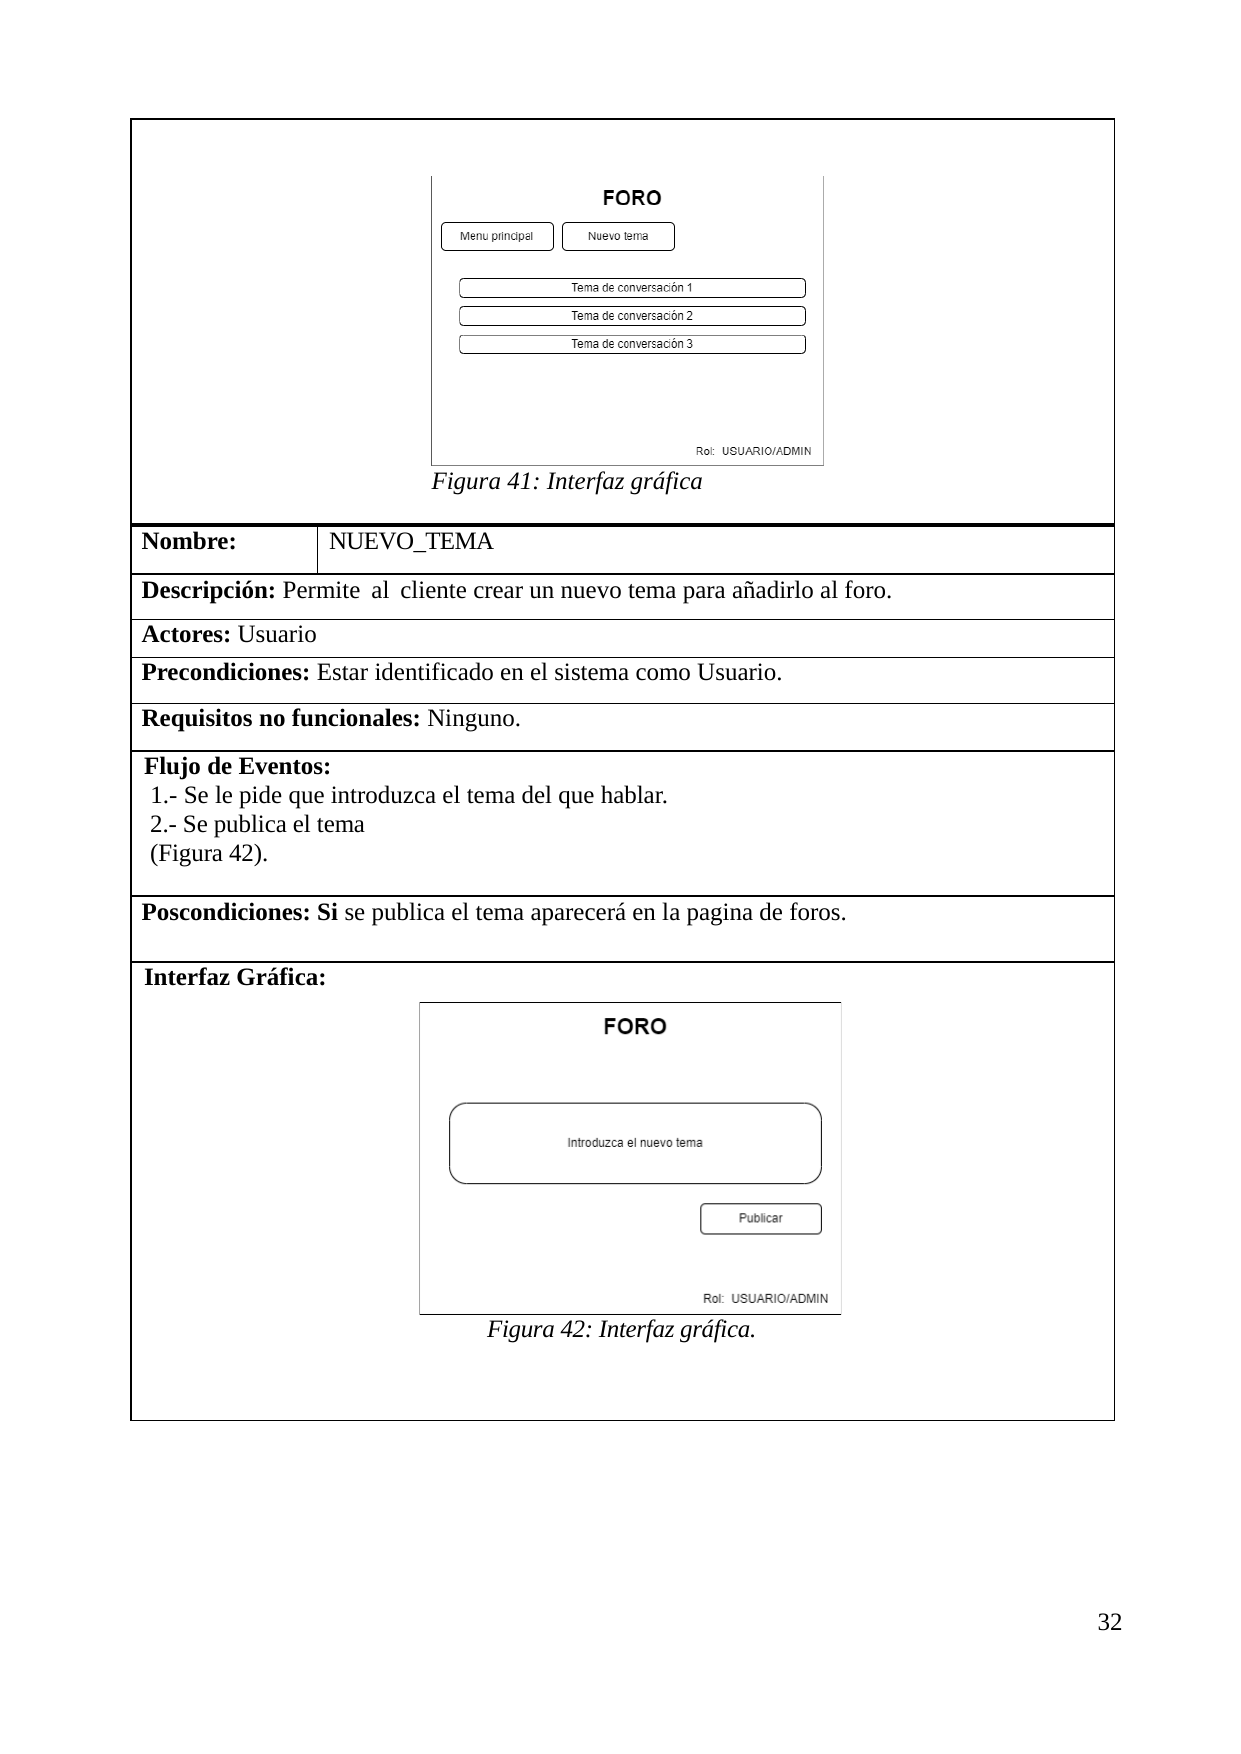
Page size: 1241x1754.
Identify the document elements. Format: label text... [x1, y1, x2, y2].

table_cell Actores: Usuario [132, 620, 1114, 656]
table_header Nombre: [132, 527, 317, 573]
picture [419, 1002, 842, 1315]
table_cell Flujo de Eventos: 1.- Se le pide que introduzca el tema del que hablar. 2.- Se publica el tema (Figura 42). [132, 752, 1114, 895]
table_cell Descripción: Permite al cliente crear un nuevo tema para añadirlo al foro. [132, 575, 1114, 619]
table_cell Interfaz Gráfica: Figura 40: Interfaz gráfica. [132, 120, 1114, 523]
picture [431, 176, 824, 466]
table_header NUEVO_TEMA [318, 527, 1114, 573]
table_cell Precondiciones: Estar identificado en el sistema como Usuario. [132, 658, 1114, 702]
table_cell Interfaz Gráfica: Figura 42: Interfaz gráfica. [132, 963, 1114, 1420]
table_cell Requisitos no funcionales: Ninguno. [132, 704, 1114, 750]
table_cell Poscondiciones: Si se publica el tema aparecerá en la pagina de foros. [132, 897, 1114, 961]
